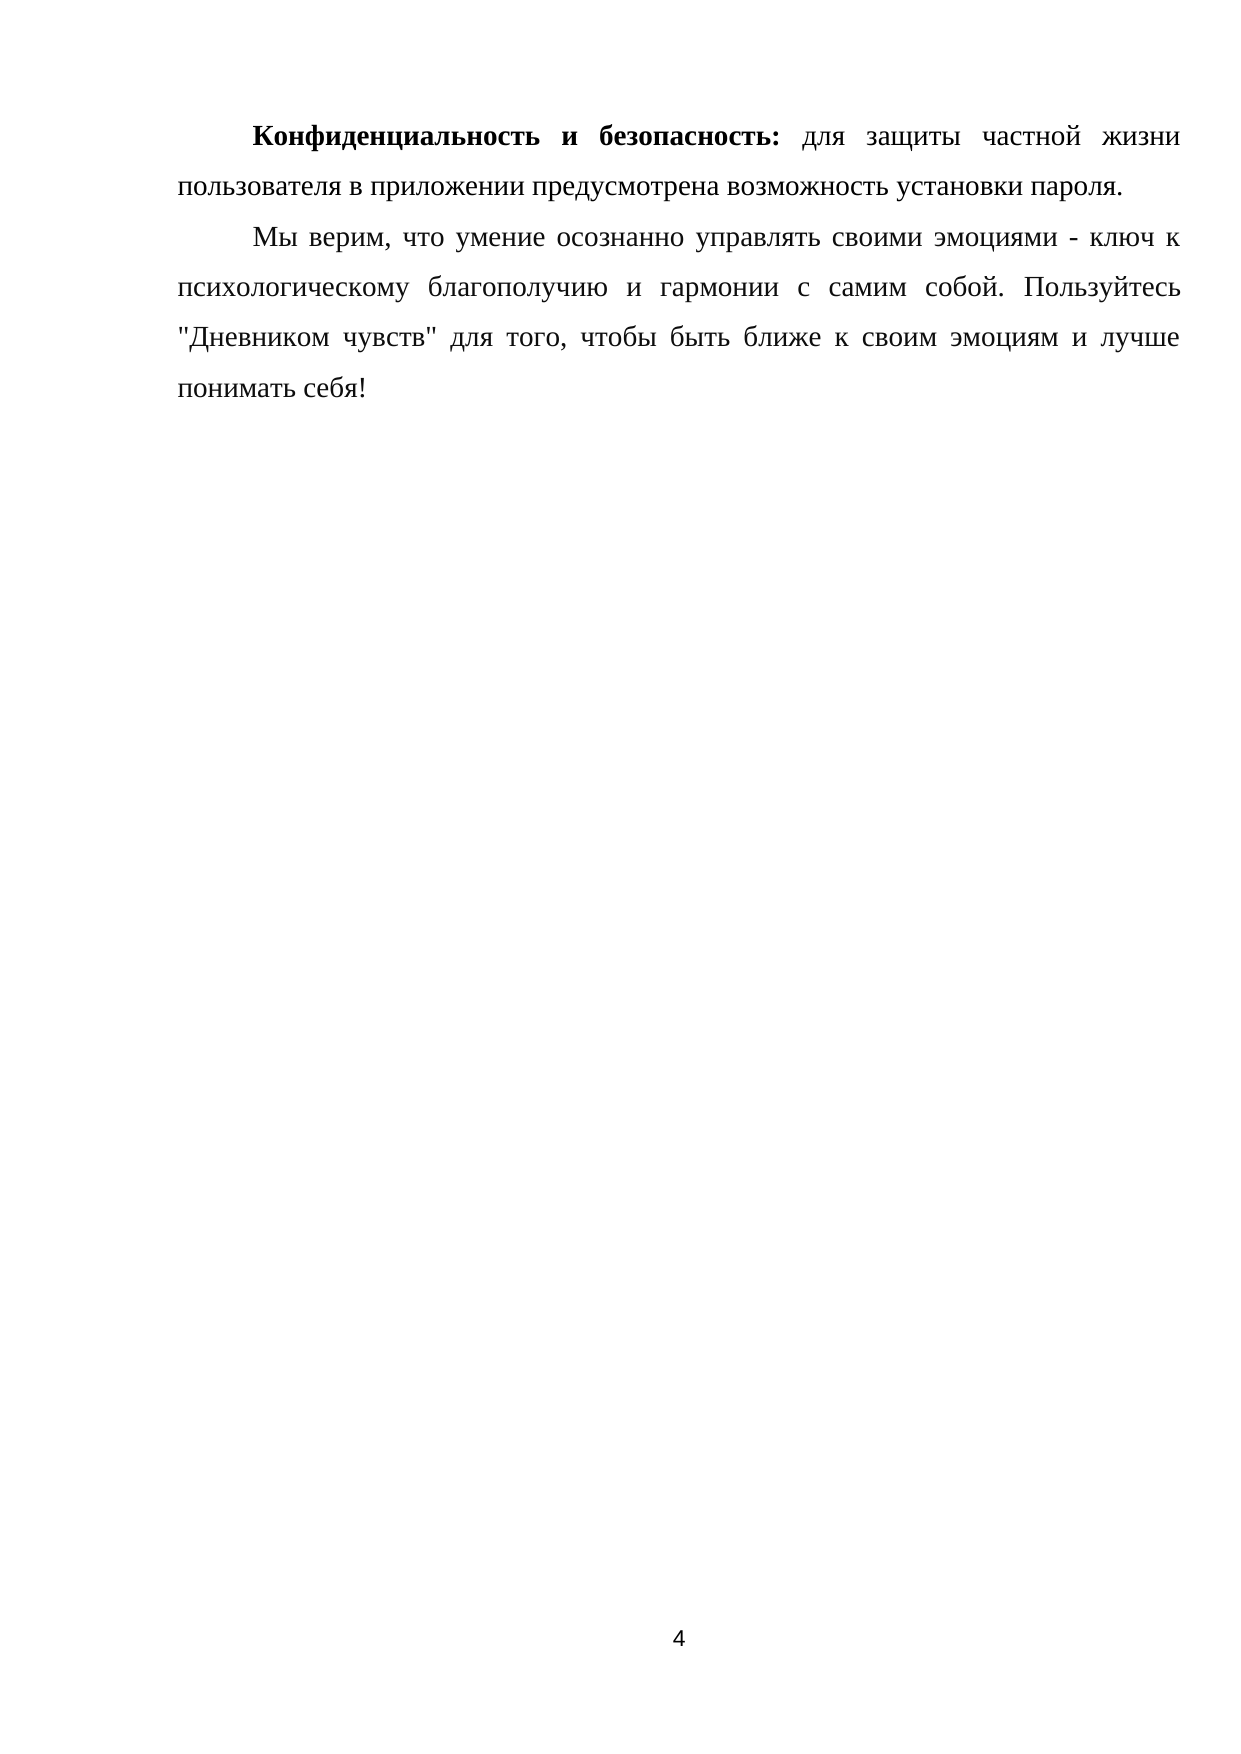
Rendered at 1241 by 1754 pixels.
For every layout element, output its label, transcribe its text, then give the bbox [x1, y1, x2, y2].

text Конфиденциальность и безопасность: для защиты частной жизни пользователя в приложении предусмотрена возможность установки пароля. [177, 118, 1181, 202]
text Мы верим, что умение осознанно управлять своими эмоциями - ключ к психологическому благополучию и гармонии с самим собой. Пользуйтесь "Дневником чувств" для того, чтобы быть ближе к своим эмоциям и лучше понимать себя! Начало формы [177, 219, 1181, 403]
